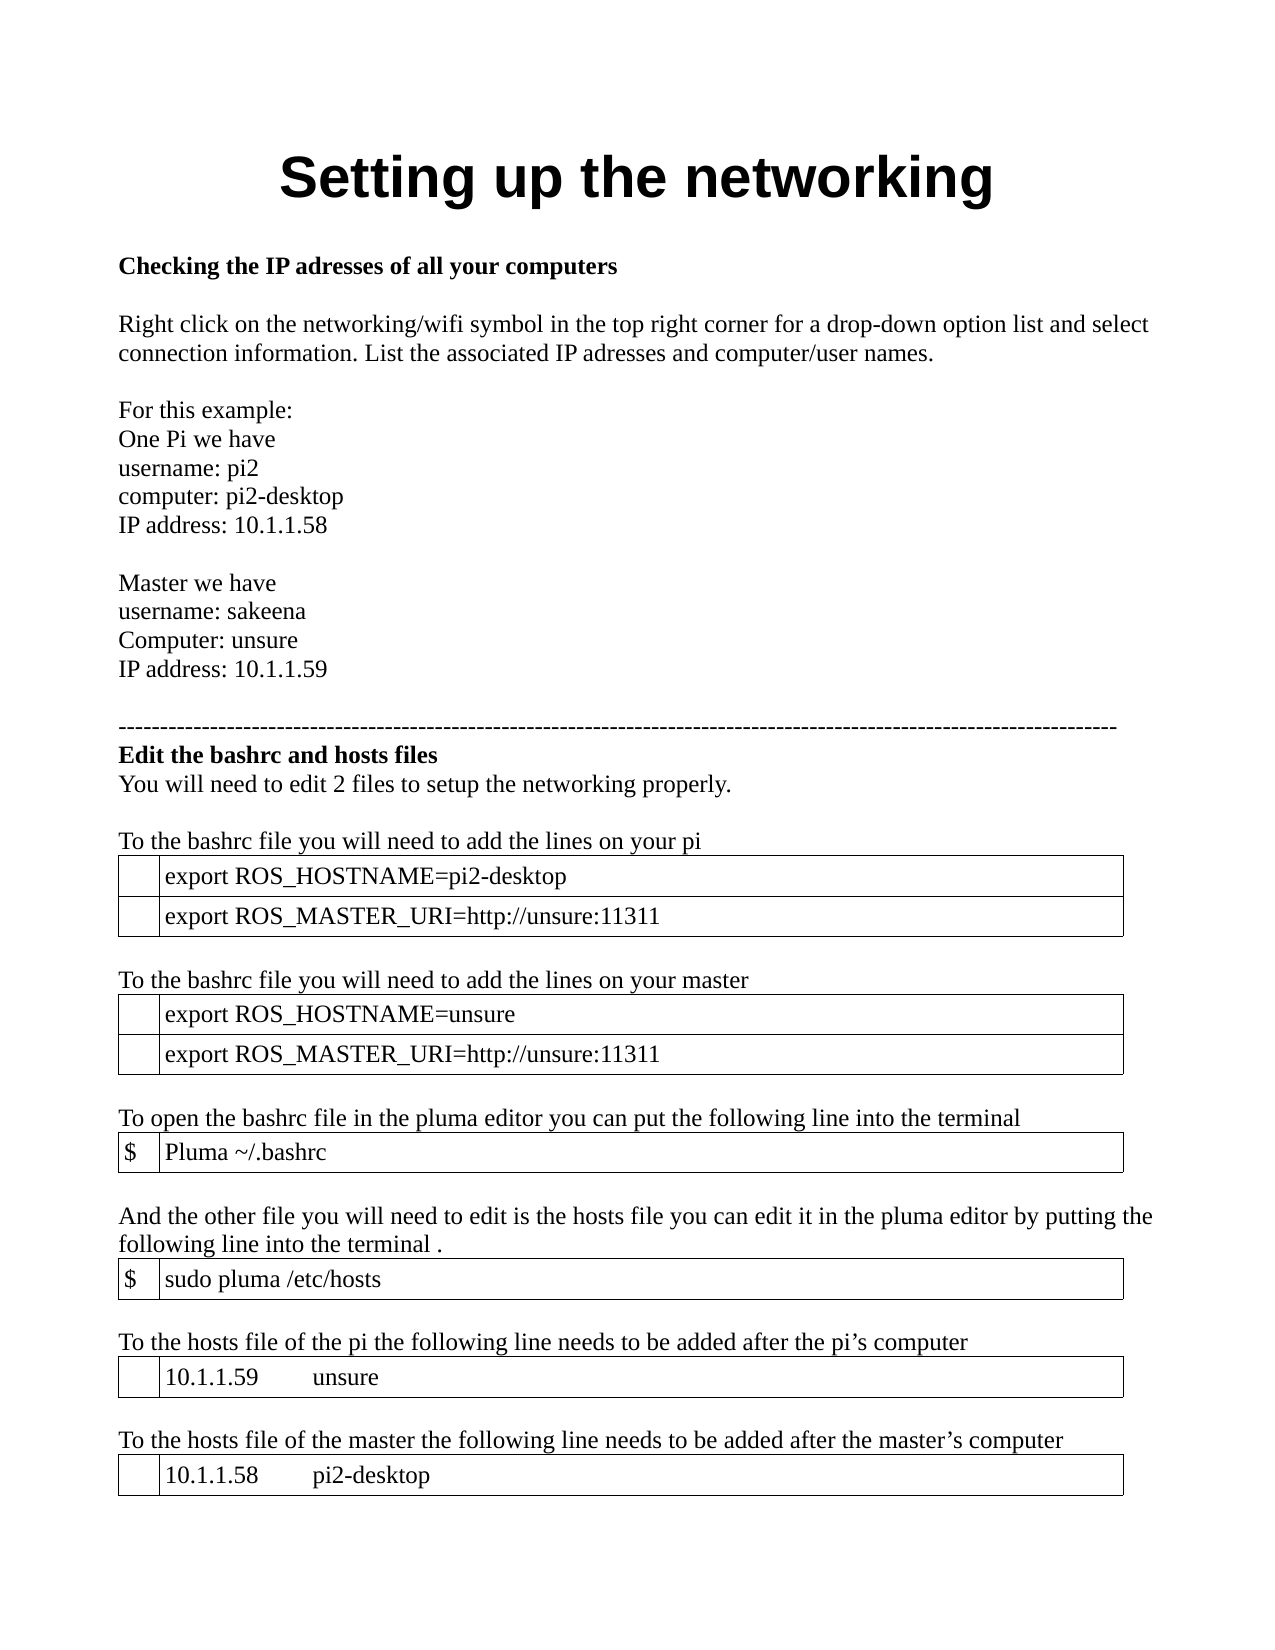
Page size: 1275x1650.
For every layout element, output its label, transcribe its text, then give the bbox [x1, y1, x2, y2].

text ------------------------------------------------------------------------------------------------------------------------ [118, 711, 1157, 740]
table_header [119, 856, 159, 896]
text To the hosts file of the master the following line needs to be added after the master’s computer [118, 1425, 1157, 1454]
table_cell [119, 897, 159, 936]
text username: sakeena [118, 596, 1157, 625]
text IP address: 10.1.1.58 [118, 510, 1157, 539]
table_header 10.1.1.59 unsure [160, 1357, 1123, 1397]
table_header export ROS_HOSTNAME=pi2-desktop [160, 856, 1123, 896]
text Right click on the networking/wifi symbol in the top right corner for a drop-down option list and select connection information. List the associated IP adresses and computer/user names. [118, 309, 1157, 366]
text IP address: 10.1.1.59 [118, 654, 1157, 683]
title Setting up the networking [118, 143, 1157, 210]
table_header [119, 1357, 159, 1397]
text Checking the IP adresses of all your computers [118, 251, 1157, 280]
table_header 10.1.1.58 pi2-desktop [160, 1455, 1123, 1494]
text Edit the bashrc and hosts files [118, 740, 1157, 769]
table_header Pluma ~/.bashrc [160, 1133, 1123, 1172]
table_header [119, 1455, 159, 1494]
text One Pi we have [118, 424, 1157, 453]
table_cell [119, 1035, 159, 1074]
text To the bashrc file you will need to add the lines on your master [118, 965, 1157, 993]
text To the bashrc file you will need to add the lines on your pi [118, 826, 1157, 855]
text To the hosts file of the pi the following line needs to be added after the pi’s computer [118, 1327, 1157, 1356]
table_header [119, 995, 159, 1034]
table_header $ [119, 1259, 159, 1299]
table_header export ROS_HOSTNAME=unsure [160, 995, 1123, 1034]
table_header sudo pluma /etc/hosts [160, 1259, 1123, 1299]
text You will need to edit 2 files to setup the networking properly. [118, 769, 1157, 798]
text To open the bashrc file in the pluma editor you can put the following line into the terminal [118, 1103, 1157, 1132]
text And the other file you will need to edit is the hosts file you can edit it in the pluma editor by putting the following line into the terminal . [118, 1201, 1157, 1258]
table_cell export ROS_MASTER_URI=http://unsure:11311 [160, 1035, 1123, 1074]
text Computer: unsure [118, 625, 1157, 654]
table_cell export ROS_MASTER_URI=http://unsure:11311 [160, 897, 1123, 936]
text computer: pi2-desktop [118, 481, 1157, 510]
text username: pi2 [118, 453, 1157, 481]
table_header $ [119, 1133, 159, 1172]
text Master we have [118, 568, 1157, 596]
text For this example: [118, 395, 1157, 424]
